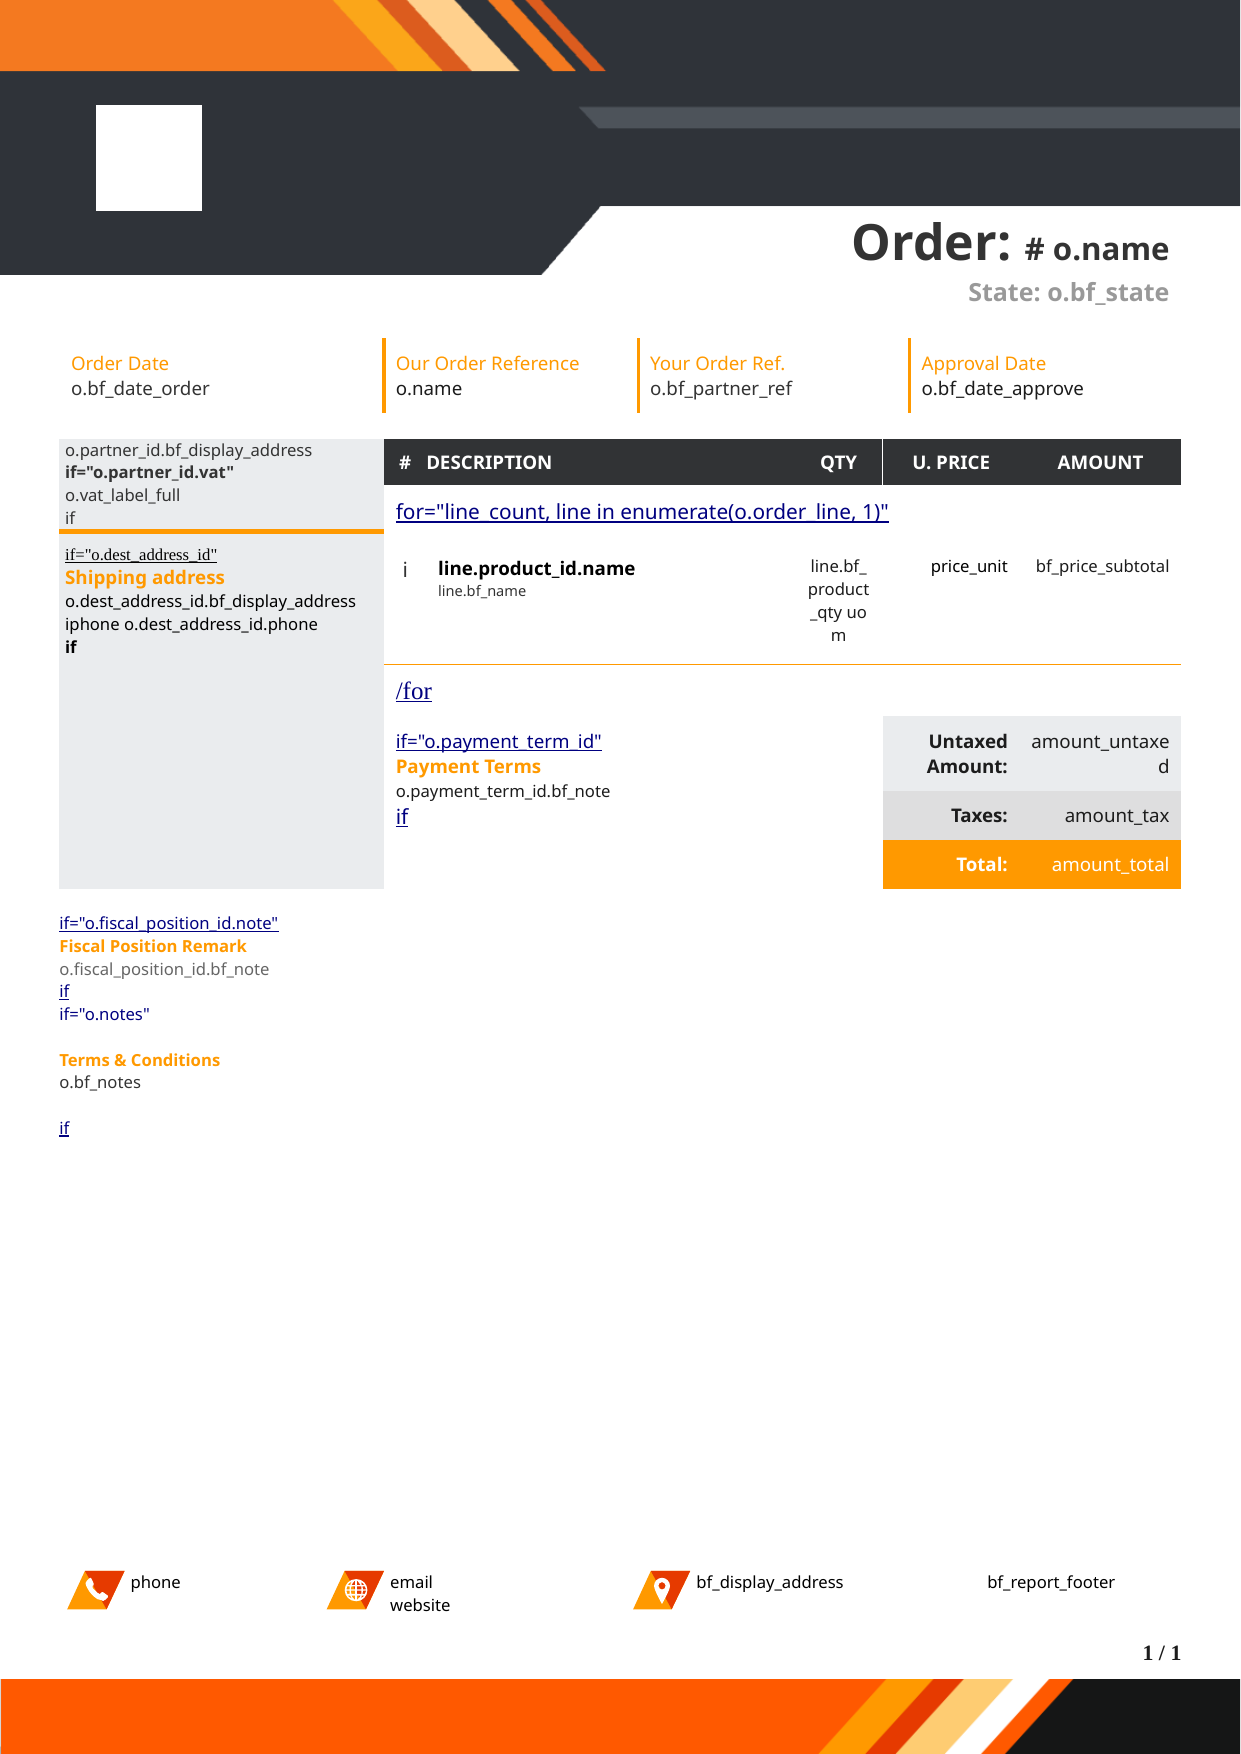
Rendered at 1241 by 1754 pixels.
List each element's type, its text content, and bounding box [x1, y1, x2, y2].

text if [59, 980, 1181, 1003]
picture [0, 1679, 1241, 1754]
table_cell [638, 413, 909, 438]
table_cell [59, 413, 384, 438]
table_header U. PRICE [883, 439, 1019, 485]
table_cell amount_untaxed [1019, 716, 1181, 791]
table_cell Total: [883, 840, 1019, 889]
text if="o.notes" [59, 1003, 1181, 1025]
table_cell if="o.payment_term_id" Payment Terms o.payment_term_id.bf_note if [384, 716, 882, 889]
table_header DESCRIPTION [426, 439, 794, 485]
table_cell line.bf_product_qty uom [794, 537, 882, 663]
table_cell if="o.dest_address_id" Shipping address o.dest_address_id.bf_display_address iphone o.dest_address_id.phone if [59, 534, 384, 889]
table_header Your Order Ref. o.bf_partner_ref [640, 338, 908, 413]
table_header # [384, 439, 426, 485]
text if [59, 1116, 1181, 1139]
table_header Approval Date o.bf_date_approve [911, 338, 1181, 413]
table_header QTY [794, 439, 882, 485]
table_header Our Order Reference o.name [386, 338, 637, 413]
text o.bf_notes [59, 1071, 1181, 1093]
table_cell o.partner_id.bf_display_address if="o.partner_id.vat" o.vat_label_full if [59, 439, 384, 529]
table_cell i [384, 537, 426, 663]
table_cell /for [384, 665, 1181, 716]
table_cell Taxes: [883, 791, 1019, 840]
table_header Order Date o.bf_date_order [59, 338, 382, 413]
table_cell for="line_count, line in enumerate(o.order_line, 1)" [384, 485, 1181, 537]
table_cell price_unit [883, 537, 1019, 663]
text Terms & Conditions [59, 1048, 1181, 1071]
text Fiscal Position Remark [59, 934, 1181, 957]
table_cell [910, 413, 1181, 438]
text if="o.fiscal_position_id.note" [59, 912, 1181, 934]
table_cell line.product_id.name line.bf_name [426, 537, 794, 663]
table_cell bf_price_subtotal [1019, 537, 1181, 663]
table_cell amount_tax [1019, 791, 1181, 840]
table_cell Untaxed Amount: [883, 716, 1019, 791]
text o.fiscal_position_id.bf_note [59, 957, 1181, 980]
table_cell [384, 413, 638, 438]
table_header AMOUNT [1019, 439, 1181, 485]
picture [0, 0, 1241, 275]
table_cell amount_total [1019, 840, 1181, 889]
